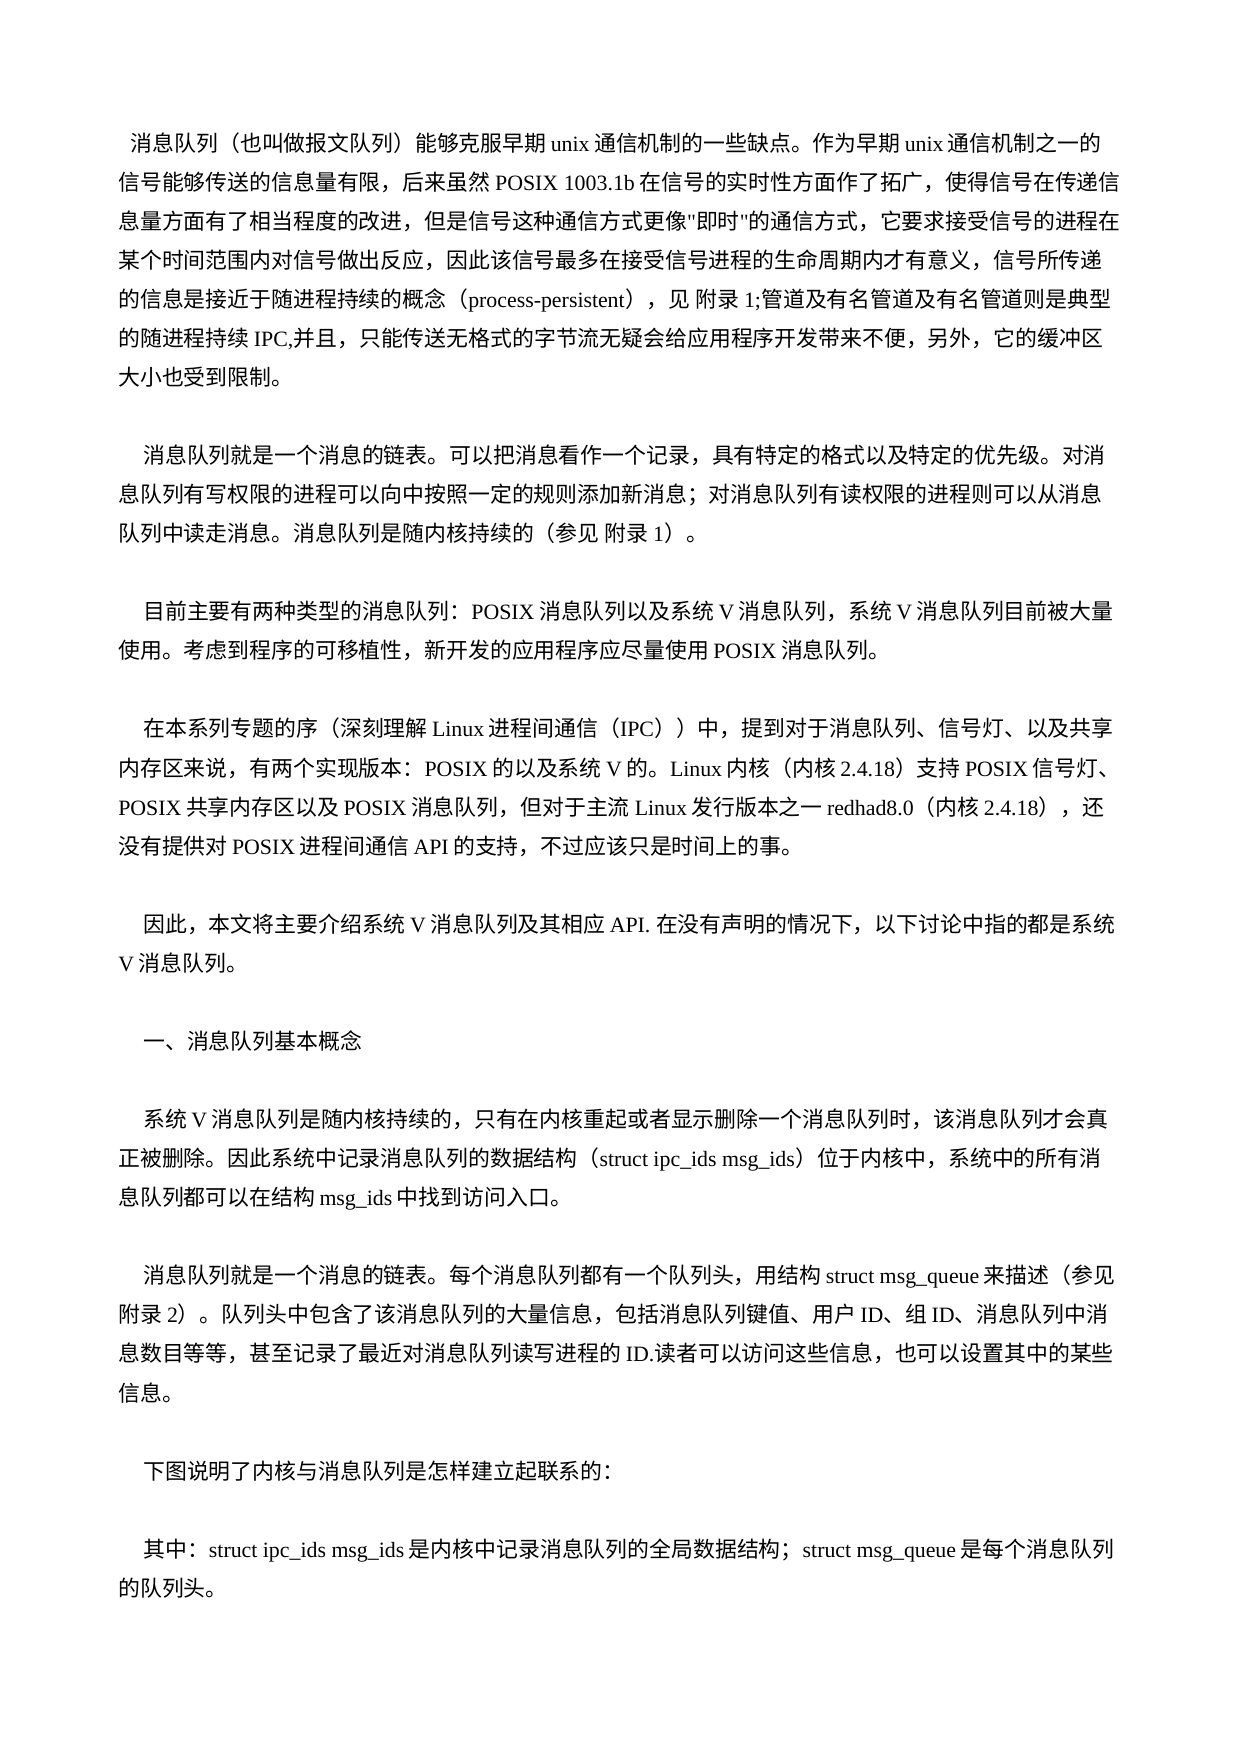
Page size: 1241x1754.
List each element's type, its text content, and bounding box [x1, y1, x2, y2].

text 消息队列（也叫做报文队列）能够克服早期unix通信机制的一些缺点。作为早期unix通信机制之一的信号能够传送的信息量有限，后来虽然 POSIX 1003.1b在信号的实时性方面作了拓广，使得信号在传递信息量方面有了相当程度的改进，但是信号这种通信方式更像"即时"的通信方式，它要求接受信号的进程在某个时间范围内对信号做出反应，因此该信号最多在接受信号进程的生命周期内才有意义，信号所传递的信息是接近于随进程持续的概念（process-persistent），见 附录 1;管道及有名管道及有名管道则是典型的随进程持续IPC,并且，只能传送无格式的字节流无疑会给应用程序开发带来不便，另外，它的缓冲区大小也受到限制。 消息队列就是一个消息的链表。可以把消息看作一个记录，具有特定的格式以及特定的优先级。对消息队列有写权限的进程可以向中按照一定的规则添加新消息；对消息队列有读权限的进程则可以从消息队列中读走消息。消息队列是随内核持续的（参见 附录 1）。 目前主要有两种类型的消息队列：POSIX消息队列以及系统V消息队列，系统V消息队列目前被大量使用。考虑到程序的可移植性，新开发的应用程序应尽量使用POSIX消息队列。 在本系列专题的序（深刻理解Linux进程间通信（IPC））中，提到对于消息队列、信号灯、以及共享内存区来说，有两个实现版本：POSIX的以及系统V的。Linux内核（内核2.4.18）支持POSIX信号灯、POSIX共享内存区以及POSIX消息队列，但对于主流 Linux发行版本之一redhad8.0（内核2.4.18），还没有提供对POSIX进程间通信API的支持，不过应该只是时间上的事。 因此，本文将主要介绍系统V消息队列及其相应API. 在没有声明的情况下，以下讨论中指的都是系统V消息队列。 一、消息队列基本概念 系统V消息队列是随内核持续的，只有在内核重起或者显示删除一个消息队列时，该消息队列才会真正被删除。因此系统中记录消息队列的数据结构（struct ipc_ids msg_ids）位于内核中，系统中的所有消息队列都可以在结构msg_ids中找到访问入口。 消息队列就是一个消息的链表。每个消息队列都有一个队列头，用结构struct msg_queue来描述（参见 附录 2）。队列头中包含了该消息队列的大量信息，包括消息队列键值、用户ID、组ID、消息队列中消息数目等等，甚至记录了最近对消息队列读写进程的ID.读者可以访问这些信息，也可以设置其中的某些信息。 下图说明了内核与消息队列是怎样建立起联系的： 其中：struct ipc_ids msg_ids是内核中记录消息队列的全局数据结构；struct msg_queue是每个消息队列的队列头。 从上图可以看出，全局数据结构 struct ipc_ids msg_ids 可以访问到每个消息队列头的第一个成员：struct kern_ipc_perm;而每个struct kern_ipc_perm能够与具体的消息队列对应起来是因为在该结构中，有一个key_t类型成员key,而key则唯一确定一个消息队列。 kern_ipc_perm结构如下： struct kern_ipc_perm{ //内核中记录消息队列的全局数据结构msg_ids能够访问到该结构； key_t key; //该键值则唯一对应一个消息队列 uid_t uid; gid_t gid; uid_t cuid; gid_t cgid; mode_t mode; unsigned long seq; 二、操作消息队列 对消息队列的操作无非有下面三种类型： 1、 打开或创建消息队列 消息队列的内核持续性要求每个消息队列都在系统范围内对应唯一的键值，所以，要获得一个消息队列的描述字，只需提供该消息队列的键值即可； 注：消息队列描述字是由在系统范围内唯一的键值生成的，而键值可以看作对应系统内的一条路经。 2、 读写操作 消息读写操作非常简单，对开发人员来说，每个消息都类似如下的数据结构： struct msgbuf{ long mtype; char mtext[1]; }; mtype成员代表消息类型，从消息队列中读取消息的一个重要依据就是消息的类型；mtext是消息内容，当然长度不一定为1.因此，对于发送消息来说，首先预置一个msgbuf缓冲区并写入消息类型和内容，调用相应的发送函数即可；对读取消息来说，首先分配这样一个msgbuf缓冲区，然后把消息读入该缓冲区即可。 3、 获得或设置消息队列属性： 消息队列的信息基本上都保存在消息队列头中，因此，可以分配一个类似于消息队列头的结构（struct msqid_ds,见 附录 2），来返回消息队列的属性；同样可以设置该数据结构。 消息队列API 1、文件名到键值 #include <sys/types.h> #include <sys/ipc.h> key_t ftok （char*pathname, char proj） 它返回与路径pathname相对应的一个键值。该函数不直接对消息队列操作，但在调用ipc（MSGGET,…）或msgget（）来获得消息队列描述字前，往往要调用该函数。典型的调用代码是： key=ftok（path_ptr, 'a'）； ipc_id=ipc（MSGGET, （int）key, flags,0,NULL,0）； … 2、linux为操作系统V进程间通信的三种方式（消息队列、信号灯、共享内存区）提供了一个统一的用户界面： int ipc（unsigned int call, int first, int second, int third, void * ptr, long fifth）； 第一个参数指明对IPC对象的操作方式，对消息队列而言共有四种操作：MSGSND、MSGRCV、MSGGET以及MSGCTL,分别代表向消息队列发送消息、从消息队列读取消息、打开或创建消息队列、控制消息队列；first参数代表唯一的IPC对象；下面将介绍四种操作。 int ipc（ MSGGET, intfirst, intsecond, intthird, void*ptr, longfifth）； 与该操作对应的系统V调用为：int msgget（ （key_t）first,second）。 int ipc（ MSGCTL, intfirst, intsecond, intthird, void*ptr, longfifth） 与该操作对应的系统V调用为：int msgctl（ first,second, （struct msqid_ds*） ptr）。 int ipc（ MSGSND, intfirst, intsecond, intthird, void*ptr, longfifth）； 与该操作对应的系统V调用为：int msgsnd（ first, （struct msgbuf*）ptr, second, third）。 int ipc（ MSGRCV, intfirst, intsecond, intthird, void*ptr, longfifth）； 与该操作对应的系统V调用为：int msgrcv（ first,（struct msgbuf*）ptr, second, fifth,third）， 注：本人不主张采用系统调用ipc（），而更倾向于采用系统V或者POSIX进程间通信API.原因如下： 虽然该系统调用提供了统一的用户界面，但正是由于这个特性，它的参数几乎不能给出特定的实际意义（如以first、second来命名参数），在一定程度上造成开发不便。 正如ipc手册所说的：ipc（）是linux所特有的，编写程序时应注意程序的移植性问题； 该系统调用的实现不过是把系统V IPC函数进行了封装，没有任何效率上的优势； 系统V在IPC方面的API数量不多，形式也较简洁。 3.系统V消息队列API 系统V消息队列API共有四个，使用时需要包括几个头文件： #include <sys/types.h> #include <sys/ipc.h> #include <sys/msg.h> 1）int msgget（key_t key, int msgflg） 参数key是一个键值，由ftok获得；msgflg参数是一些标志位。该调用返回与健值key相对应的消息队列描述字。 在以下两种情况下，该调用将创建一个新的消息队列： 如果没有消息队列与健值key相对应，并且msgflg中包含了IPC_CREAT标志位； key参数为IPC_PRIVATE; 参数msgflg可以为以下：IPC_CREAT、IPC_EXCL、IPC_NOWAIT或三者的或结果。 调用返回：成功返回消息队列描述字，否则返回-1. 注：参数key设置成常数IPC_PRIVATE并不意味着其他进程不能访问该消息队列，只意味着即将创建新的消息队列。 2）int msgrcv（int msqid, struct msgbuf *msgp, int msgsz, long msgtyp, int msgflg）； 该系统调用从msgid代表的消息队列中读取一个消息，并把消息存储在msgp指向的msgbuf结构中。 msqid为消息队列描述字；消息返回后存储在msgp指向的地址，msgsz指定msgbuf的mtext成员的长度（即消息内容的长度），msgtyp为请求读取的消息类型；读消息标志msgflg可以为以下几个常值的或： IPC_NOWAIT 如果没有满足条件的消息，调用立即返回，此时，errno=ENOMSG IPC_EXCEPT 与msgtyp>0配合使用，返回队列中第一个类型不为msgtyp的消息 IPC_NOERROR 如果队列中满足条件的消息内容大于所请求的msgsz字节，则把该消息截断，截断部分将丢失。 msgrcv手册中详细给出了消息类型取不同值时（>0; <0; =0），调用将返回消息队列中的哪个消息。 msgrcv（）解除阻塞的条件有三个： 消息队列中有了满足条件的消息； msqid代表的消息队列被删除； 调用msgrcv（）的进程被信号中断； 调用返回：成功返回读出消息的实际字节数，否则返回-1. 3）int msgsnd（int msqid, struct msgbuf *msgp, int msgsz, int msgflg）； 向msgid代表的消息队列发送一个消息，即将发送的消息存储在msgp指向的msgbuf结构中，消息的大小由msgze指定。 对发送消息来说，有意义的msgflg标志为IPC_NOWAIT,指明在消息队列没有足够空间容纳要发送的消息时，msgsnd是否等待。造成msgsnd（）等待的条件有两种： 当前消息的大小与当前消息队列中的字节数之和超过了消息队列的总容量； 当前消息队列的消息数（单位"个"）不小于消息队列的总容量（单位"字节数"），此时，虽然消息队列中的消息数目很多，但基本上都只有一个字节。 msgsnd（）解除阻塞的条件有三个： 不满足上述两个条件，即消息队列中有容纳该消息的空间； msqid代表的消息队列被删除； 调用msgsnd（）的进程被信号中断； 调用返回：成功返回0,否则返回-1. 4）int msgctl（int msqid, int cmd, struct msqid_ds *buf）； 该系统调用对由msqid标识的消息队列执行cmd操作，共有三种cmd操作：IPC_STAT、IPC_SET 、IPC_RMID. IPC_STAT:该命令用来获取消息队列信息，返回的信息存贮在buf指向的msqid结构中； IPC_SET:该命令用来设置消息队列的属性，要设置的属性存储在buf指向的msqid结构中；可设置属性包括：msg_perm.uid、msg_perm.gid、msg_perm.mode以及msg_qbytes,同时，也影响msg_ctime成员。 IPC_RMID:删除msqid标识的消息队列； 调用返回：成功返回0,否则返回-1. 三、消息队列的限制 每个消息队列的容量（所能容纳的字节数）都有限制，该值因系统不同而不同。在后面的应用实例中，输出了redhat 8.0的限制，结果参见 附录 3. 另一个限制是每个消息队列所能容纳的最大消息数：在redhad 8.0中，该限制是受消息队列容量制约的：消息个数要小于消息队列的容量（字节数）。 注：上述两个限制是针对每个消息队列而言的，系统对消息队列的限制还有系统范围内的最大消息队列个数，以及整个系统范围内的最大消息数。一般来说，实际开发过程中不会超过这个限制。 四、消息队列应用实例 消息队列应用相对较简单，下面实例基本上覆盖了对消息队列的所有操作，同时，程序输出结果有助于加深对前面所讲的某些规则及消息队列限制的理解。 #include <sys/types.h> #include <sys/msg.h> #include <unistd.h> void msg_stat（int,struct msqid_ds ）； main（） { int gflags,sflags,rflags; key_t key; int msgid; int reval; struct msgsbuf{ int mtype; char mtext[1]; }msg_sbuf; struct msgmbuf { int mtype; char mtext[10]; }msg_rbuf; struct msqid_ds msg_ginfo,msg_sinfo; char* msgpath="/unix/msgqueue"; key=ftok（msgpath,'a'）； gflags=IPC_CREAT|IPC_EXCL; msgid=msgget（key,gflags|00666）； if（msgid==-1） { printf（"msg create error\n"）； return; } //创建一个消息队列后，输出消息队列缺省属性 msg_stat（msgid,msg_ginfo）； sflags=IPC_NOWAIT; msg_sbuf.mtype=10; msg_sbuf.mtext[0]='a'; reval=msgsnd（msgid,&msg_sbuf,sizeof（msg_sbuf.mtext），sflags）； if（reval==-1） { printf（"message send error\n"）； } //发送一个消息后，输出消息队列属性 msg_stat（msgid,msg_ginfo）； rflags=IPC_NOWAIT|MSG_NOERROR; reval=msgrcv（msgid,&msg_rbuf,4,10,rflags）； if（reval==-1） printf（"read msg error\n"）； else printf（"read from msg queue %d bytes\n",reval）； //从消息队列中读出消息后，输出消息队列属性 msg_stat（msgid,msg_ginfo）； msg_sinfo.msg_perm.uid=8;//just a try msg_sinfo.msg_perm.gid=8;// msg_sinfo.msg_qbytes=16388; //此处验证超级用户可以更改消息队列的缺省msg_qbytes //注意这里设置的值大于缺省值 reval=msgctl（msgid,IPC_SET,&msg_sinfo）； if（reval==-1） { printf（"msg set info error\n"）； return; } msg_stat（msgid,msg_ginfo）； //验证设置消息队列属性 reval=msgctl（msgid,IPC_RMID,NULL）；//删除消息队列 if（reval==-1） { printf（"unlink msg queue error\n"）； return; } } void msg_stat（int msgid,struct msqid_ds msg_info） { int reval; sleep（1）；//只是为了后面输出时间的方便 reval=msgctl（msgid,IPC_STAT,&msg_info）； if（reval==-1） { printf（"get msg info error\n"）； return; } printf（"\n"）； printf（"current number of bytes on queue is %d\n",msg_info.msg_cbytes）； printf（"number of messages in queue is %d\n",msg_info.msg_qnum）； printf（"max number of bytes on queue is %d\n",msg_info.msg_qbytes）； //每个消息队列的容量（字节数）都有限制MSGMNB,值的大小因系统而异。在创建新的消息队列时，//msg_qbytes的缺省值就是MSGMNB printf（"pid of last msgsnd is %d\n",msg_info.msg_lspid）； printf（"pid of last msgrcv is %d\n",msg_info.msg_lrpid）； printf（"last msgsnd time is %s", ctime（&（msg_info.msg_stime）））； printf（"last msgrcv time is %s", ctime（&（msg_info.msg_rtime）））； printf（"last change time is %s", ctime（&（msg_info.msg_ctime）））； printf（"msg uid is %d\n",msg_info.msg_perm.uid）； printf（"msg gid is %d\n",msg_info.msg_perm.gid）； } 程序输出结果见 附录 3. 小结： 消息队列与管道以及有名管道相比，具有更大的灵活性，首先，它提供有格式字节流，有利于减少开发人员的工作量；其次，消息具有类型，在实际应用中，可作为优先级使用。这两点是管道以及有名管道所不能比的。同样，消息队列可以在几个进程间复用，而不管这几个进程是否具有亲缘关系，这一点与有名管道很相似；但消息队列是随内核持续的，与有名管道（随进程持续）相比，生命力更强，应用空间更大。 附录 1: 在参考文献[1]中，给出了IPC随进程持续、随内核持续以及随文件系统持续的定义： 随进程持续：IPC一直存在到打开IPC对象的最后一个进程关闭该对象为止。如管道和有名管道； 随内核持续：IPC一直持续到内核重新自举或者显示删除该对象为止。如消息队列、信号灯以及共享内存等； 随文件系统持续：IPC一直持续到显示删除该对象为止。 附录 2: 结构msg_queue用来描述消息队列头，存在于系统空间： struct msg_queue { struct kern_ipc_perm q_perm; time_t q_stime; /* last msgsnd time */ time_t q_rtime; /* last msgrcv time */ time_t q_ctime; /* last change time */ unsigned long q_cbytes; /* current number of bytes on queue */ unsigned long q_qnum; /* number of messages in queue */ unsigned long q_qbytes; /* max number of bytes on queue */ pid_t q_lspid; /* pid of last msgsnd */ pid_t q_lrpid; /* last receive pid */ struct list_head q_messages; struct list_head q_receivers; struct list_head q_senders; }; 结构msqid_ds用来设置或返回消息队列的信息，存在于用户空间； struct msqid_ds { struct ipc_perm msg_perm; struct msg *msg_first; /* first message on queue,unused */ struct msg *msg_last; /* last message in queue,unused */ __kernel_time_t msg_stime; /* last msgsnd time */ __kernel_time_t msg_rtime; /* last msgrcv time */ __kernel_time_t msg_ctime; /* last change time */ unsigned long msg_lcbytes; /* Reuse junk fields for 32 bit */ unsigned long msg_lqbytes; /* ditto */ unsigned short msg_cbytes; /* current number of bytes on queue */ unsigned short msg_qnum; /* number of messages in queue */ unsigned short msg_qbytes; /* max number of bytes on queue */ __kernel_ipc_pid_t msg_lspid; /* pid of last msgsnd */ __kernel_ipc_pid_t msg_lrpid; /* last receive pid */ }; //可以看出上述两个结构很相似。 附录 3: 消息队列实例输出结果： current number of bytes on queue is 0 number of messages in queue is 0 max number of bytes on queue is 16384 pid of last msgsnd is 0 pid of last msgrcv is 0 last msgsnd time is Thu Jan 1 08:00:00 1970 last msgrcv time is Thu Jan 1 08:00:00 1970 last change time is Sun Dec 29 18:28:20 2002 msg uid is 0 msg gid is 0 //上面刚刚创建一个新消息队列时的输出 current number of bytes on queue is 1 number of messages in queue is 1 max number of bytes on queue is 16384 pid of last msgsnd is 2510 pid of last msgrcv is 0 last msgsnd time is Sun Dec 29 18:28:21 2002 last msgrcv time is Thu Jan 1 08:00:00 1970 last change time is Sun Dec 29 18:28:20 2002 msg uid is 0 msg gid is 0 read from msg queue 1 bytes //实际读出的字节数 current number of bytes on queue is 0 number of messages in queue is 0 max number of bytes on queue is 16384 //每个消息队列最大容量（字节数） pid of last msgsnd is 2510 pid of last msgrcv is 2510 last msgsnd time is Sun Dec 29 18:28:21 2002 last msgrcv time is Sun Dec 29 18:28:22 2002 last change time is Sun Dec 29 18:28:20 2002 msg uid is 0 msg gid is 0 current number of bytes on queue is 0 number of messages in queue is 0 max number of bytes on queue is 16388 //可看出超级用户可修改消息队列最大容量 pid of last msgsnd is 2510 pid of last msgrcv is 2510 //对操作消息队列进程的跟踪 last msgsnd time is Sun Dec 29 18:28:21 2002 last msgrcv time is Sun Dec 29 18:28:22 2002 last change time is Sun Dec 29 18:28:23 2002 //msgctl（）调用对msg_ctime有影响 msg uid is 8 msg gid is 8 参考资料 UNIX网络编程第二卷：进程间通信，作者：W.Richard Stevens,译者：杨继张，清华大学出版社。对POSIX以及系统V消息队列都有阐述，对Linux环境下的程序开发有极大的启发意义。 linux内核源代码情景分析（上），毛德操、胡希明着，浙江大学出版社，给出了系统V消息队列相关的源代码分析。 http://www.fanqiang.com/a4/b2/20010508/113315.html,主要阐述linux下对文件的操作，详细介绍了对文件的存取权限位，对IPC对象的存取权限同样具有很好的借鉴意义。 [118, 118, 1122, 1602]
